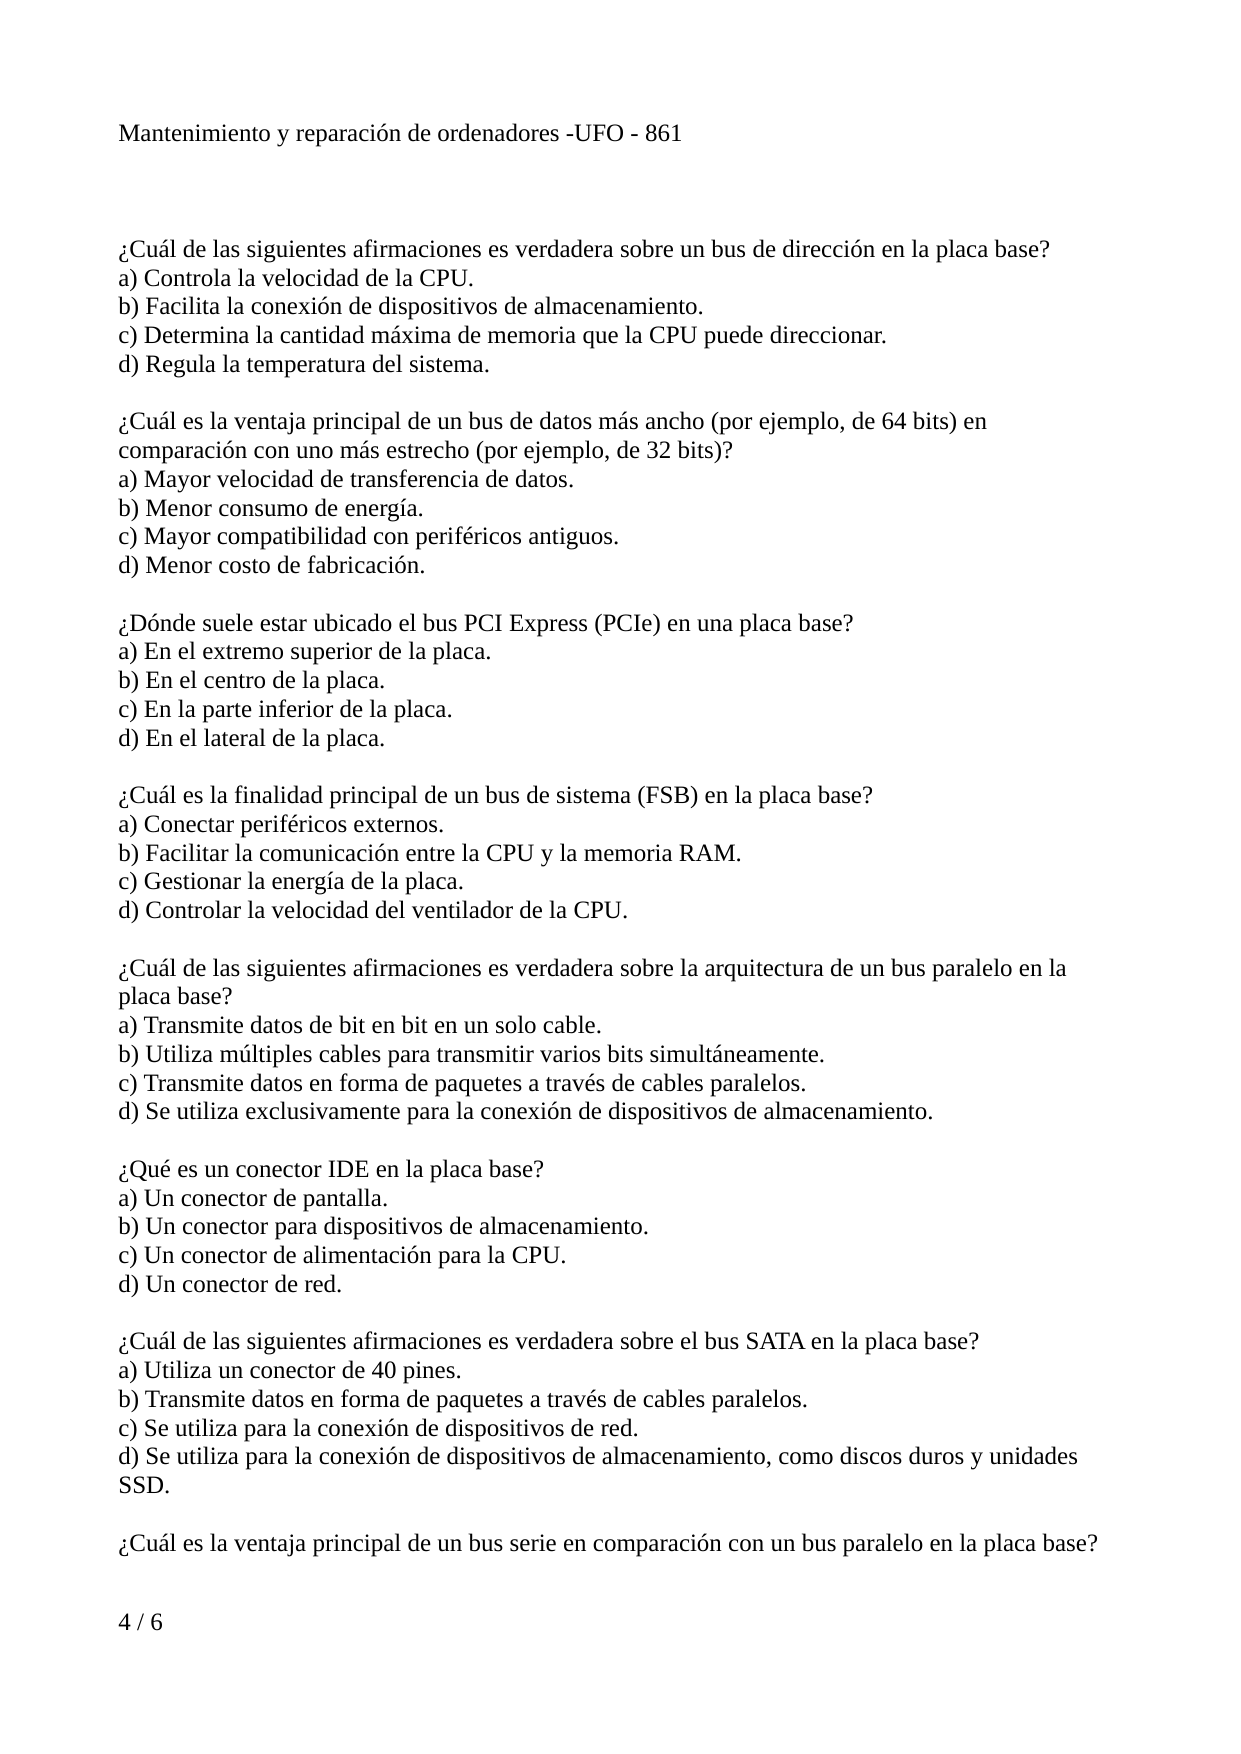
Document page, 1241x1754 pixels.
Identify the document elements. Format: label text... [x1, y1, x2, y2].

text c) En la parte inferior de la placa. [118, 694, 1122, 723]
text ¿Dónde suele estar ubicado el bus PCI Express (PCIe) en una placa base? [118, 608, 1122, 636]
text b) Un conector para dispositivos de almacenamiento. [118, 1211, 1122, 1240]
text a) Un conector de pantalla. [118, 1183, 1122, 1211]
text a) Transmite datos de bit en bit en un solo cable. [118, 1010, 1122, 1039]
text b) Facilitar la comunicación entre la CPU y la memoria RAM. [118, 838, 1122, 866]
text d) Se utiliza exclusivamente para la conexión de dispositivos de almacenamiento. [118, 1096, 1122, 1125]
text d) En el lateral de la placa. [118, 723, 1122, 751]
text ¿Cuál de las siguientes afirmaciones es verdadera sobre un bus de dirección en la placa base? [118, 234, 1122, 263]
text a) Controla la velocidad de la CPU. [118, 263, 1122, 291]
text c) Se utiliza para la conexión de dispositivos de red. [118, 1413, 1122, 1441]
text d) Menor costo de fabricación. [118, 550, 1122, 579]
text d) Un conector de red. [118, 1269, 1122, 1298]
text d) Controlar la velocidad del ventilador de la CPU. [118, 895, 1122, 924]
text b) Utiliza múltiples cables para transmitir varios bits simultáneamente. [118, 1039, 1122, 1068]
text c) Gestionar la energía de la placa. [118, 866, 1122, 895]
text ¿Cuál de las siguientes afirmaciones es verdadera sobre el bus SATA en la placa base? [118, 1326, 1122, 1355]
text c) Mayor compatibilidad con periféricos antiguos. [118, 521, 1122, 550]
text a) Utiliza un conector de 40 pines. [118, 1355, 1122, 1384]
text d) Se utiliza para la conexión de dispositivos de almacenamiento, como discos duros y unidades SSD. [118, 1441, 1122, 1499]
text ¿Cuál de las siguientes afirmaciones es verdadera sobre la arquitectura de un bus paralelo en la placa base? [118, 953, 1122, 1010]
text a) Conectar periféricos externos. [118, 809, 1122, 838]
text ¿Cuál es la ventaja principal de un bus de datos más ancho (por ejemplo, de 64 bits) en comparación con uno más estrecho (por ejemplo, de 32 bits)? [118, 406, 1122, 464]
text b) Menor consumo de energía. [118, 493, 1122, 521]
text c) Transmite datos en forma de paquetes a través de cables paralelos. [118, 1068, 1122, 1096]
text c) Determina la cantidad máxima de memoria que la CPU puede direccionar. [118, 320, 1122, 349]
text b) Transmite datos en forma de paquetes a través de cables paralelos. [118, 1384, 1122, 1413]
text ¿Cuál es la ventaja principal de un bus serie en comparación con un bus paralelo en la placa base? [118, 1528, 1122, 1556]
text d) Regula la temperatura del sistema. [118, 349, 1122, 378]
text ¿Qué es un conector IDE en la placa base? [118, 1154, 1122, 1183]
text c) Un conector de alimentación para la CPU. [118, 1240, 1122, 1269]
text a) En el extremo superior de la placa. [118, 636, 1122, 665]
text a) Mayor velocidad de transferencia de datos. [118, 464, 1122, 493]
text ¿Cuál es la finalidad principal de un bus de sistema (FSB) en la placa base? [118, 780, 1122, 809]
text b) En el centro de la placa. [118, 665, 1122, 694]
text b) Facilita la conexión de dispositivos de almacenamiento. [118, 291, 1122, 320]
